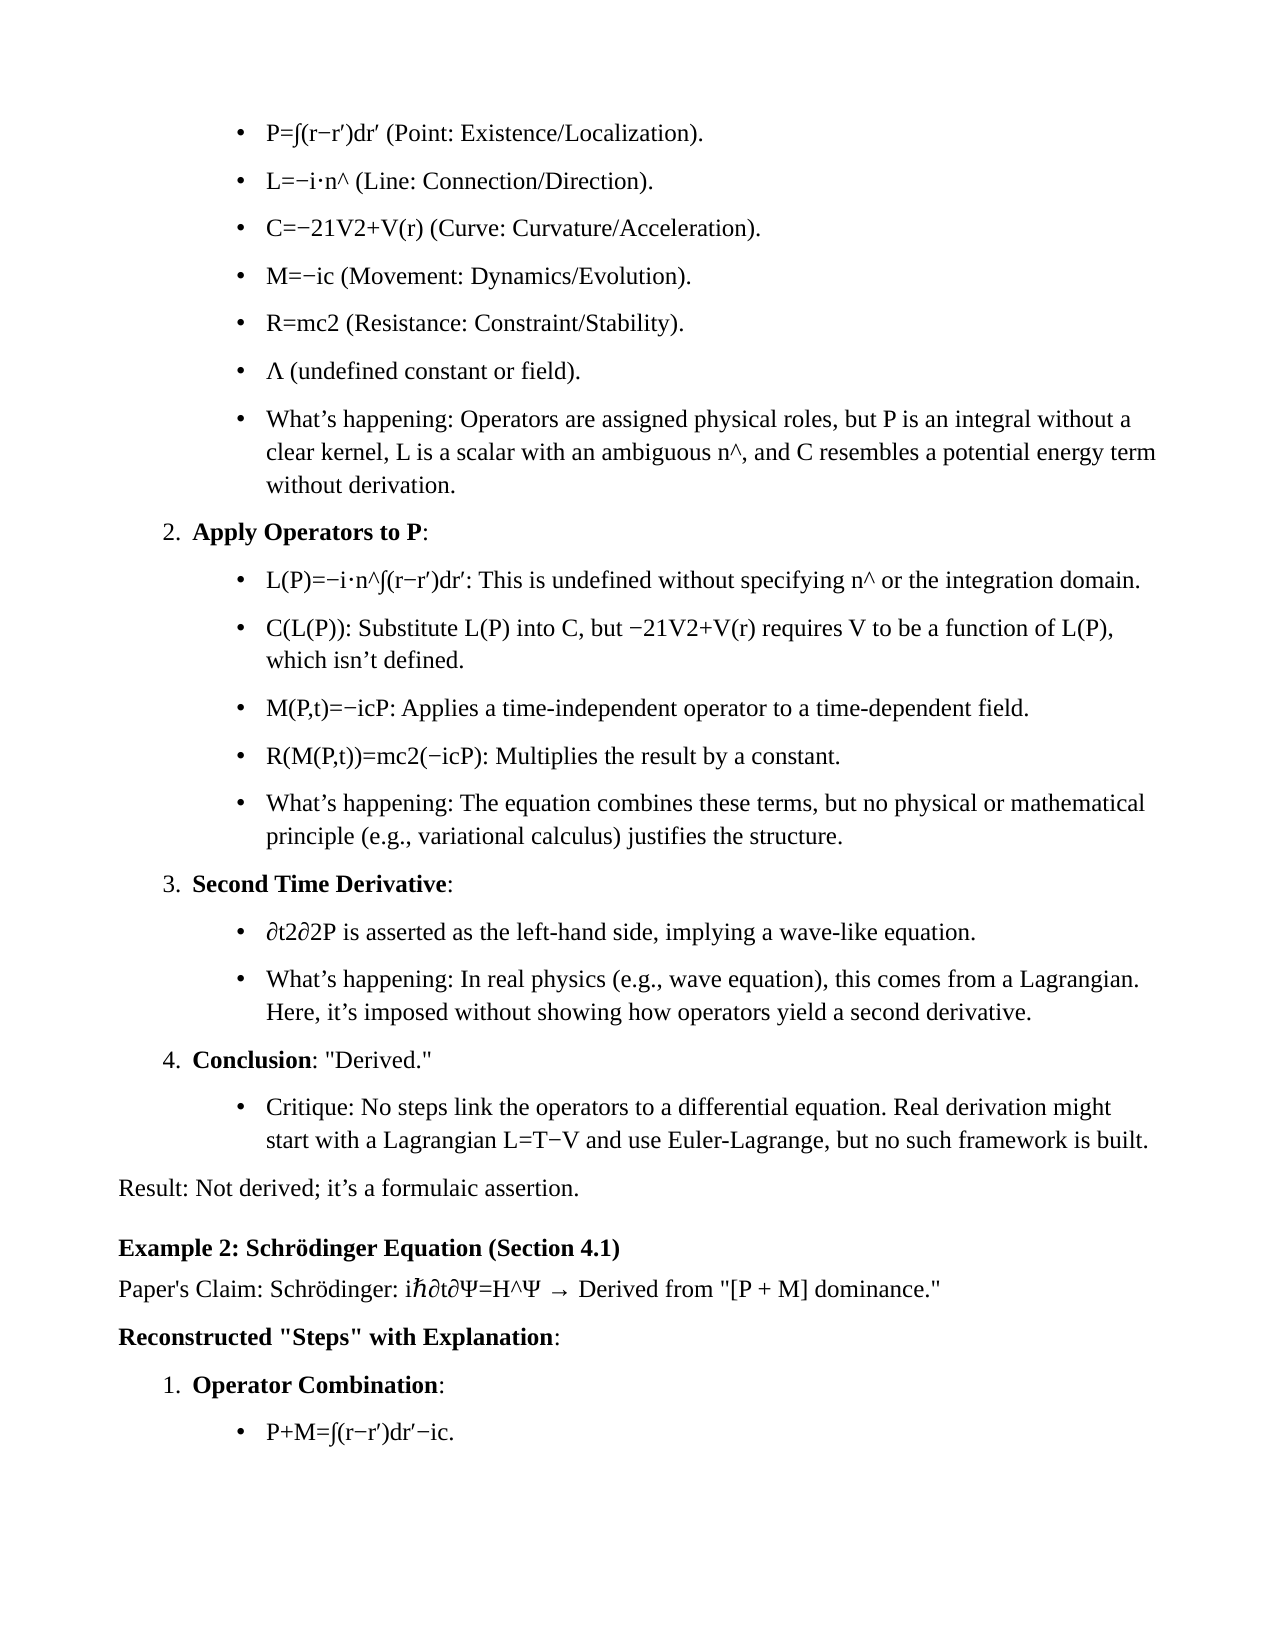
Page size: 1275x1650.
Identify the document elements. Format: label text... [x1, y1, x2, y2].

list R=mc2 (Resistance: Constraint/Stability). [236, 308, 1157, 337]
list C=−21​V2+V(r) (Curve: Curvature/Acceleration). [236, 213, 1157, 242]
text Reconstructed "Steps" with Explanation: [118, 1322, 1157, 1351]
list R(M(P,t))=mc2(−icP): Multiplies the result by a constant. [236, 741, 1157, 769]
subtitle Example 2: Schrödinger Equation (Section 4.1) [118, 1233, 1157, 1262]
list L(P)=−i⋅n^∫(r−r′)dr′: This is undefined without specifying n^ or the integration domain. [236, 565, 1157, 594]
list P+M=∫(r−r′)dr′−ic. [236, 1417, 1157, 1446]
list Apply Operators to P: [162, 517, 1157, 546]
list What’s happening: The equation combines these terms, but no physical or mathematical principle (e.g., variational calculus) justifies the structure. [236, 788, 1157, 850]
list What’s happening: In real physics (e.g., wave equation), this comes from a Lagrangian. Here, it’s imposed without showing how operators yield a second derivative. [236, 964, 1157, 1026]
list M=−ic (Movement: Dynamics/Evolution). [236, 261, 1157, 290]
list M(P,t)=−icP: Applies a time-independent operator to a time-dependent field. [236, 693, 1157, 722]
list Critique: No steps link the operators to a differential equation. Real derivation might start with a Lagrangian L=T−V and use Euler-Lagrange, but no such framework is built. [236, 1092, 1157, 1154]
list Conclusion: "Derived." [162, 1045, 1157, 1074]
list L=−i⋅n^ (Line: Connection/Direction). [236, 166, 1157, 194]
text Result: Not derived; it’s a formulaic assertion. [118, 1173, 1157, 1202]
list Second Time Derivative: [162, 869, 1157, 898]
list P=∫(r−r′)dr′ (Point: Existence/Localization). [236, 118, 1157, 147]
list C(L(P)): Substitute L(P) into C, but −21​V2+V(r) requires V to be a function of L(P), which isn’t defined. [236, 613, 1157, 674]
list Λ (undefined constant or field). [236, 356, 1157, 385]
list Operator Combination: [162, 1370, 1157, 1398]
list ∂t2∂2P​ is asserted as the left-hand side, implying a wave-like equation. [236, 917, 1157, 945]
text Paper's Claim: Schrödinger: iℏ∂t∂Ψ​=H^Ψ → Derived from "[P + M] dominance." [118, 1274, 1157, 1303]
list What’s happening: Operators are assigned physical roles, but P is an integral without a clear kernel, L is a scalar with an ambiguous n^, and C resembles a potential energy term without derivation. [236, 404, 1157, 498]
